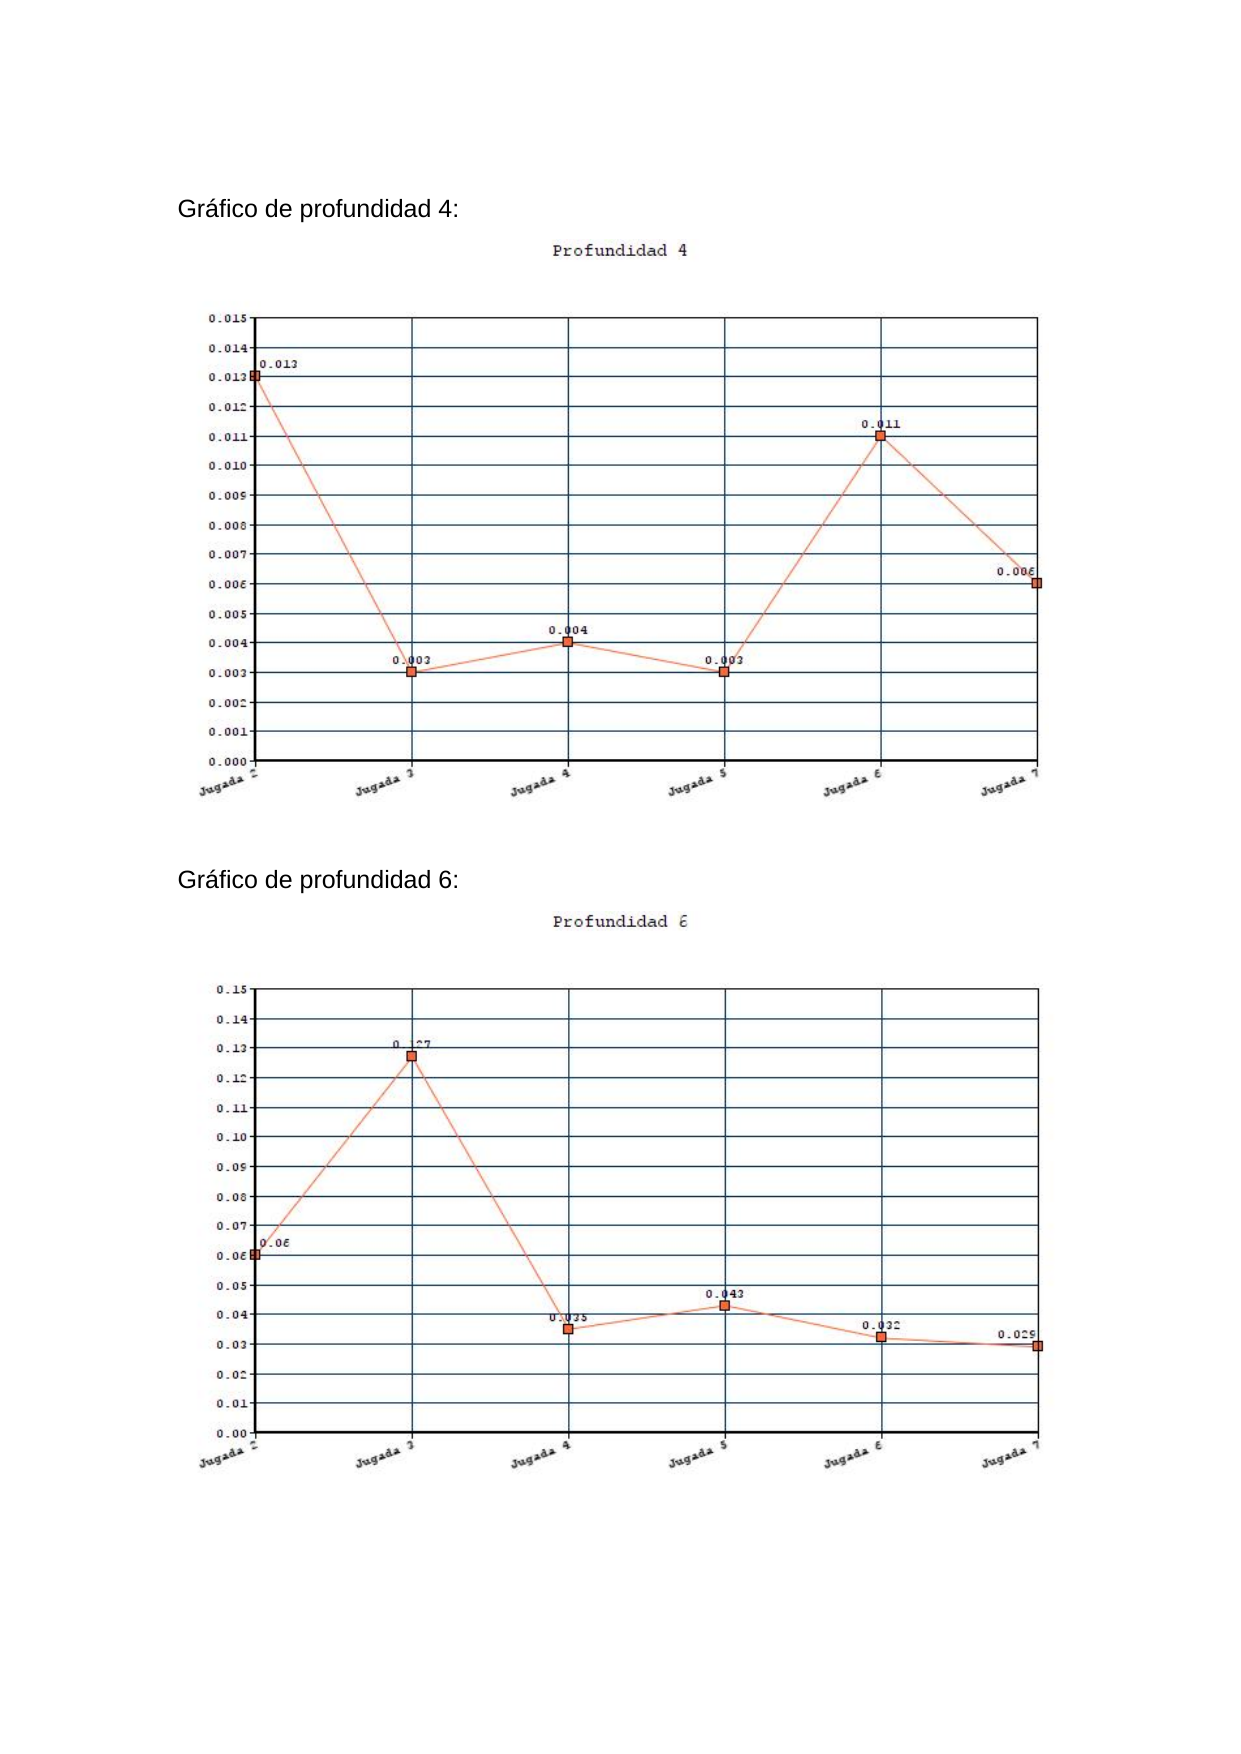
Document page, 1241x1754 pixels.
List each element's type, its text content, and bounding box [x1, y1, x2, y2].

text Gráfico de profundidad 6: [177, 865, 1063, 894]
text Gráfico de profundidad 4: [177, 193, 1063, 222]
